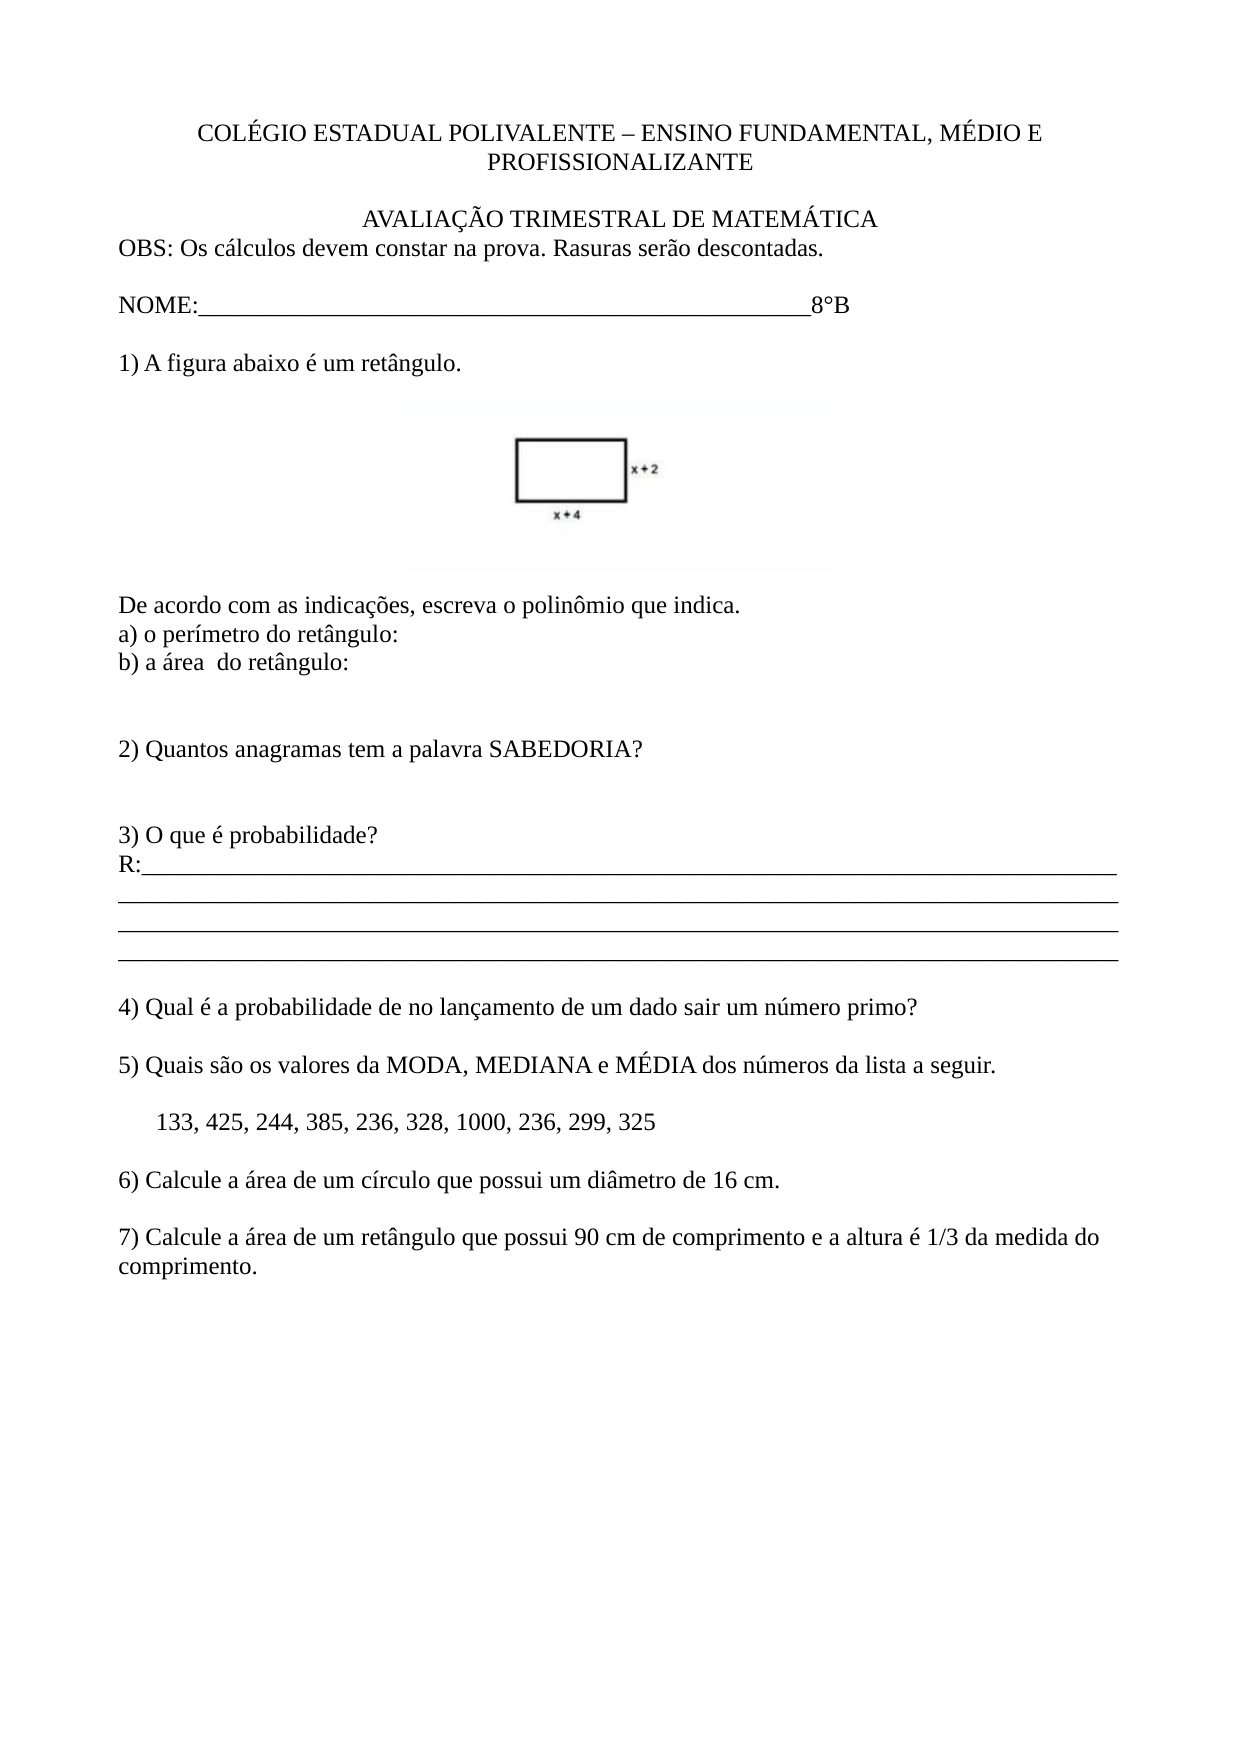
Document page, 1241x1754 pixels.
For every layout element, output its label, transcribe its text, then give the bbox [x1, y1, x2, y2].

text b) a área do retângulo: [118, 647, 1122, 676]
text 3) O que é probabilidade? [118, 820, 1122, 849]
text R:______________________________________________________________________________________________________________________________________________________________________________________________________________________________________________________________________________________________________________________________ [118, 849, 1122, 964]
text 133, 425, 244, 385, 236, 328, 1000, 236, 299, 325 [118, 1107, 1122, 1136]
text COLÉGIO ESTADUAL POLIVALENTE – ENSINO FUNDAMENTAL, MÉDIO E PROFISSIONALIZANTE [118, 118, 1122, 176]
text 4) Qual é a probabilidade de no lançamento de um dado sair um número primo? [118, 992, 1122, 1021]
text 7) Calcule a área de um retângulo que possui 90 cm de comprimento e a altura é 1/3 da medida do comprimento. [118, 1222, 1122, 1280]
text De acordo com as indicações, escreva o polinômio que indica. [118, 590, 1122, 619]
text 1) A figura abaixo é um retângulo. [118, 348, 1122, 377]
text AVALIAÇÃO TRIMESTRAL DE MATEMÁTICA [118, 204, 1122, 233]
text NOME:_________________________________________________8°B [118, 291, 1122, 319]
text 2) Quantos anagramas tem a palavra SABEDORIA? [118, 734, 1122, 762]
picture [404, 397, 836, 574]
text OBS: Os cálculos devem constar na prova. Rasuras serão descontadas. [118, 233, 1122, 262]
text a) o perímetro do retângulo: [118, 619, 1122, 647]
text 5) Quais são os valores da MODA, MEDIANA e MÉDIA dos números da lista a seguir. [118, 1050, 1122, 1079]
text 6) Calcule a área de um círculo que possui um diâmetro de 16 cm. [118, 1165, 1122, 1194]
